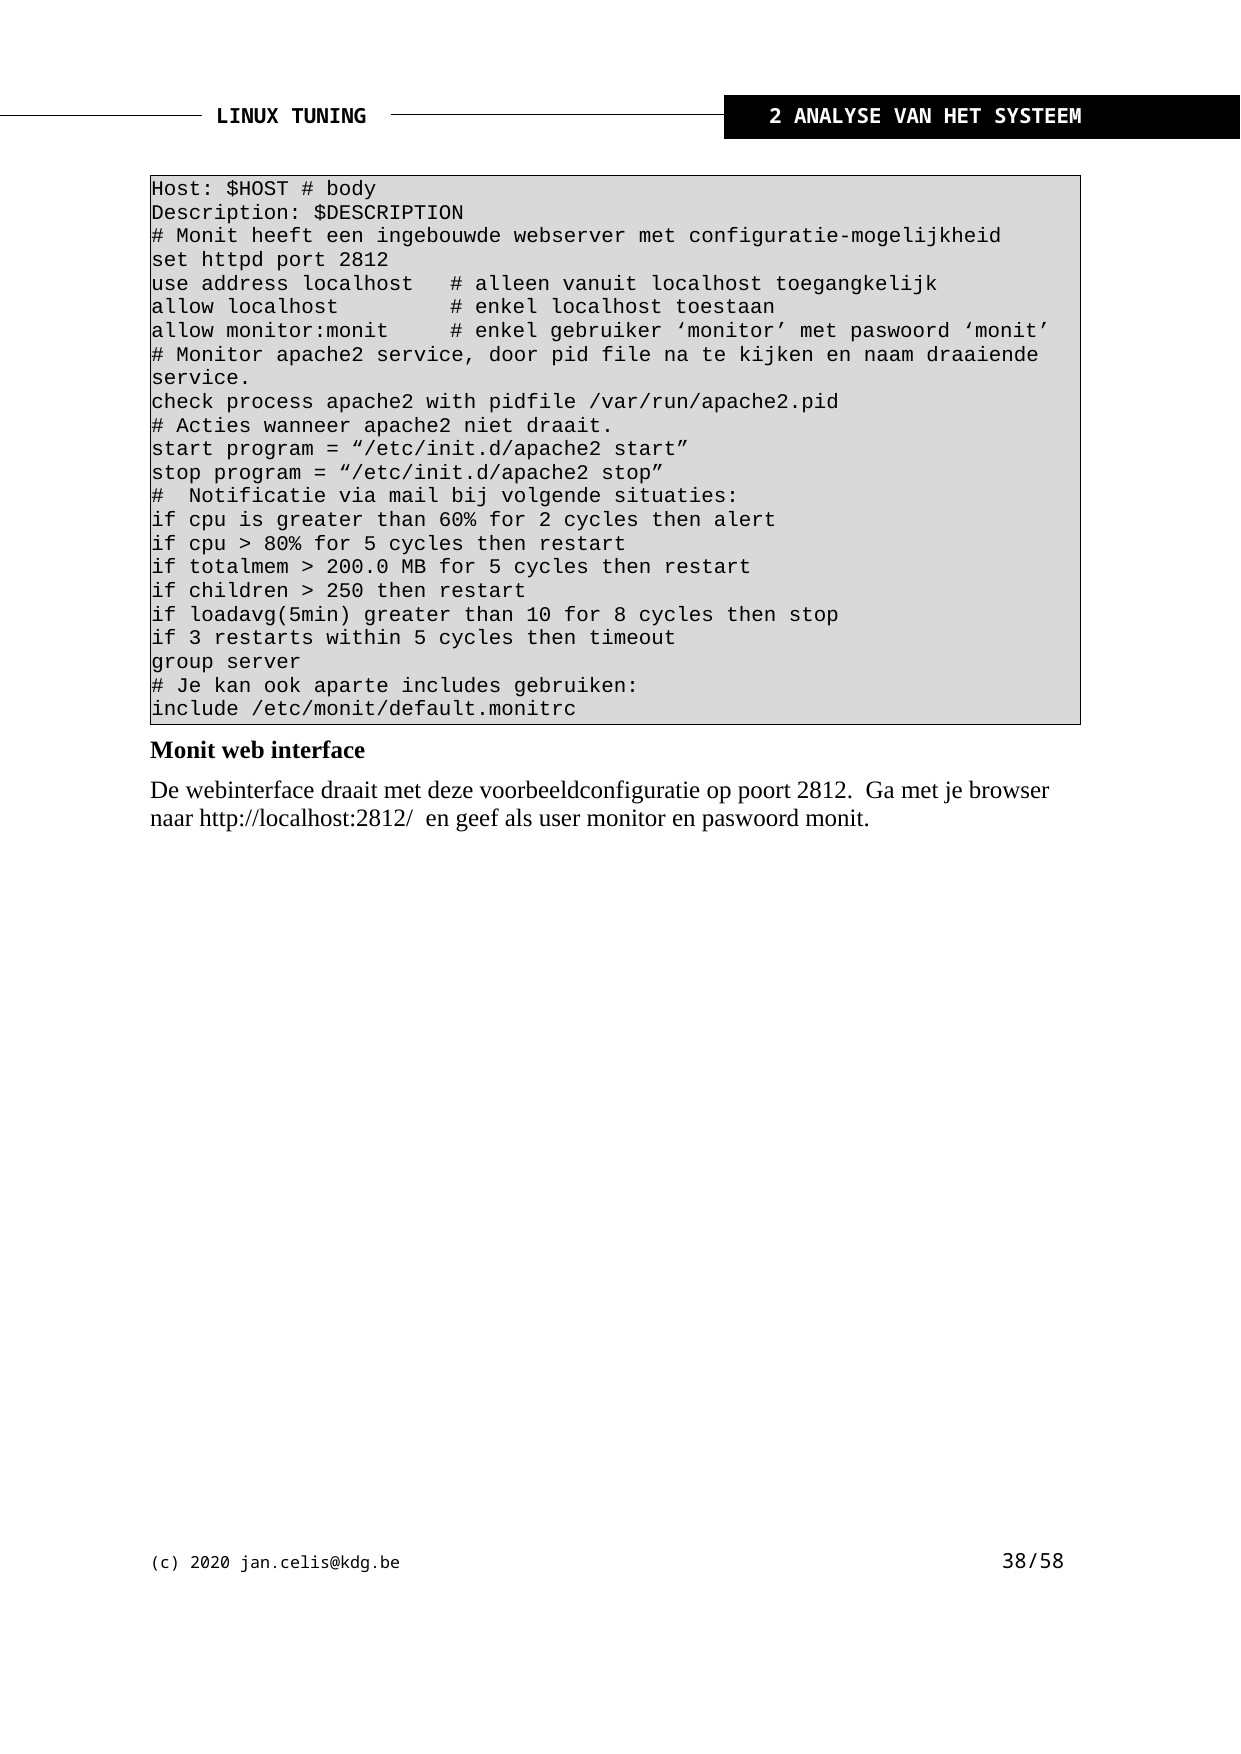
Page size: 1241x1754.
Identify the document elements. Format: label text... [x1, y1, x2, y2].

text set httpd port 2812 use address localhost # alleen vanuit localhost toegangkelijk allow localhost # enkel localhost toestaan allow monitor:monit # enkel gebruiker ‘monitor’ met paswoord ‘monit’ [151, 246, 1080, 341]
text Monit web interface [150, 736, 1081, 764]
text Host: $HOST # body Description: $DESCRIPTION # Monit heeft een ingebouwde webserver met configuratie-mogelijkheid [151, 176, 1080, 246]
text # Monitor apache2 service, door pid file na te kijken en naam draaiende service. check process apache2 with pidfile /var/run/apache2.pid [151, 341, 1080, 411]
text # Acties wanneer apache2 niet draait. start program = “/etc/init.d/apache2 start” stop program = “/etc/init.d/apache2 stop” # Notificatie via mail bij volgende situaties: if cpu is greater than 60% for 2 cycles then alert if cpu > 80% for 5 cycles then restart if totalmem > 200.0 MB for 5 cycles then restart if children > 250 then restart if loadavg(5min) greater than 10 for 8 cycles then stop if 3 restarts within 5 cycles then timeout group server [151, 411, 1080, 672]
text include /etc/monit/default.monitrc [151, 695, 1080, 724]
text # Je kan ook aparte includes gebruiken: [151, 672, 1080, 695]
text De webinterface draait met deze voorbeeldconfiguratie op poort 2812. Ga met je browser naar http://localhost:2812/ en geef als user monitor en paswoord monit. [150, 775, 1081, 832]
